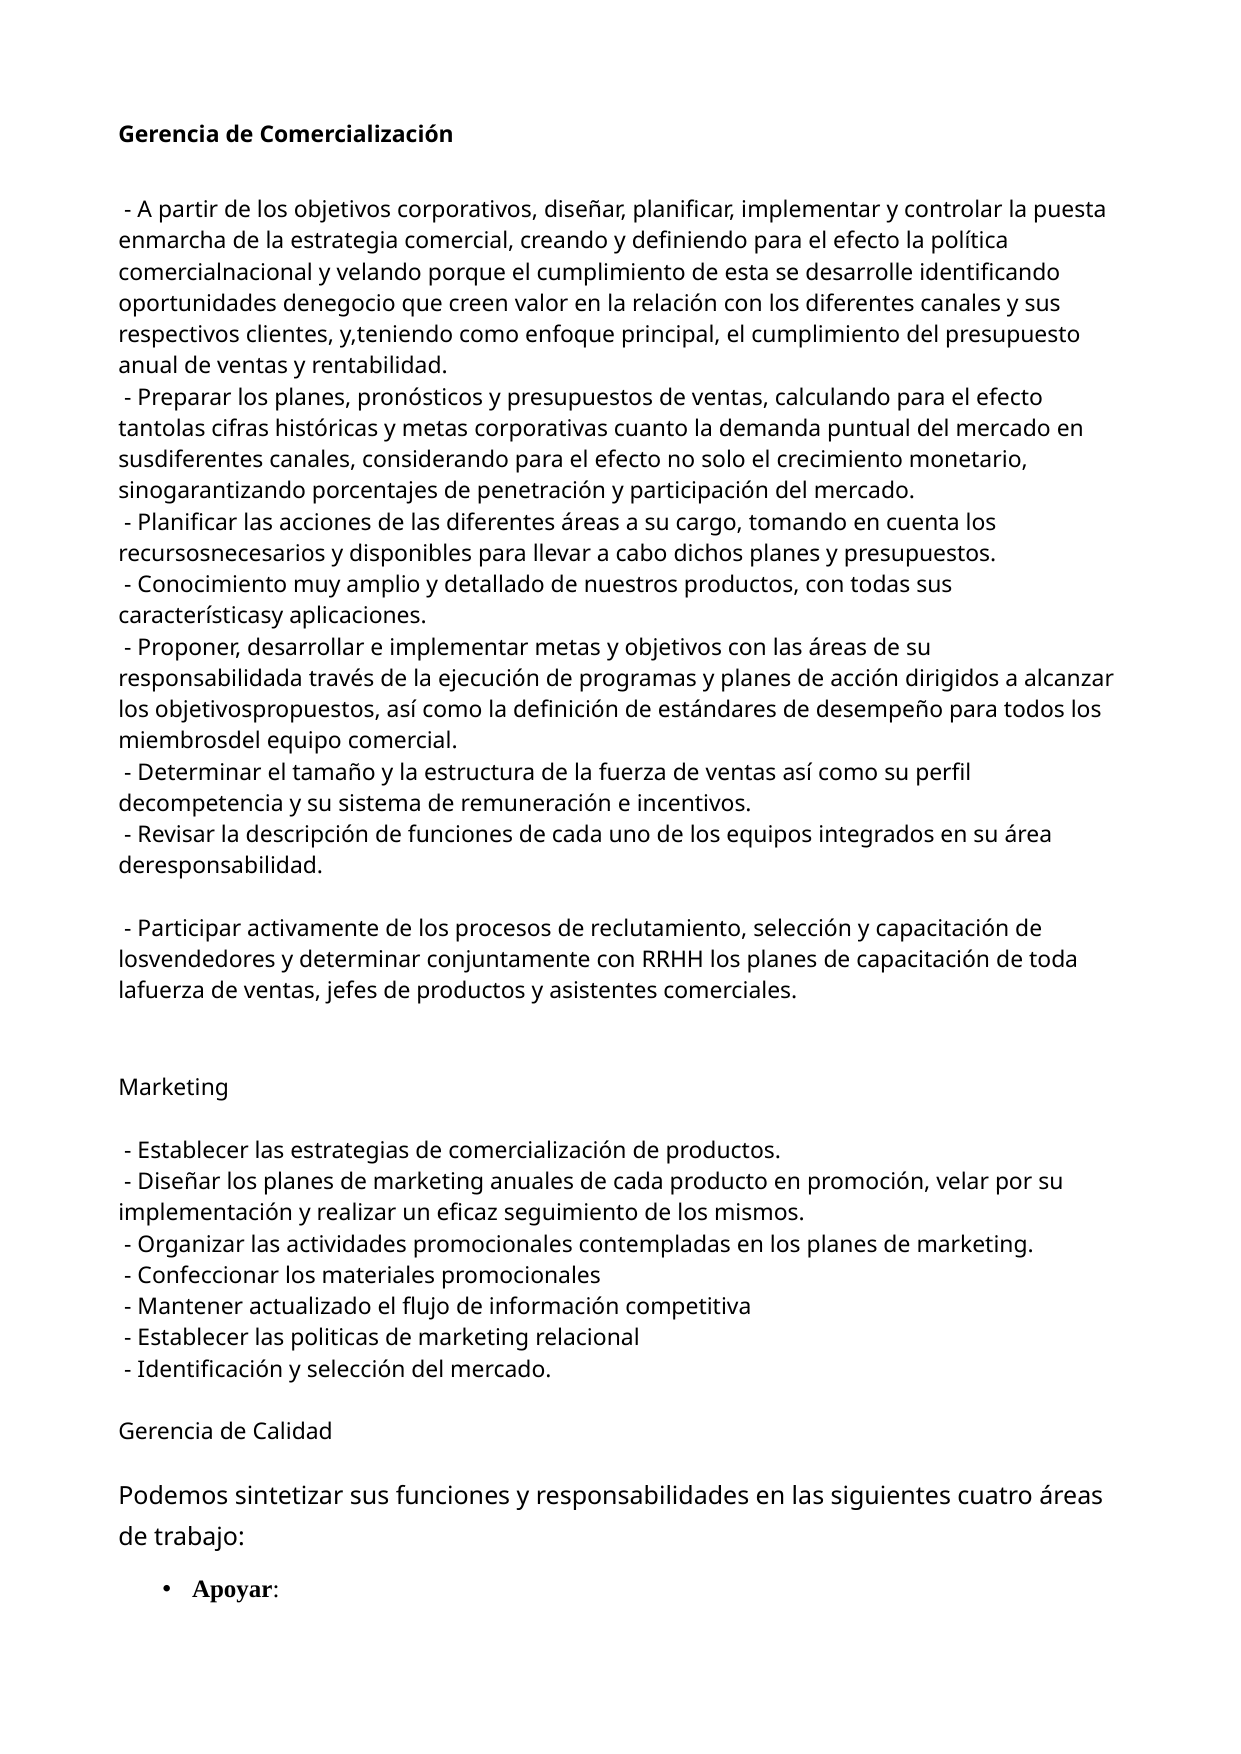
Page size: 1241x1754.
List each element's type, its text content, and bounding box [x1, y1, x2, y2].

text - Determinar el tamaño y la estructura de la fuerza de ventas así como su perfil decompetencia y su sistema de remuneración e incentivos. [118, 756, 1122, 818]
text - Conocimiento muy amplio y detallado de nuestros productos, con todas sus característicasy aplicaciones. [118, 568, 1122, 631]
text Marketing - Establecer las estrategias de comercialización de productos. - Diseñar los planes de marketing anuales de cada producto en promoción, velar por su implementación y realizar un eficaz seguimiento de los mismos. - Organizar las actividades promocionales contempladas en los planes de marketing. - Confeccionar los materiales promocionales - Mantener actualizado el flujo de información competitiva - Establecer las politicas de marketing relacional - Identificación y selección del mercado. [118, 1071, 1122, 1384]
text Podemos sintetizar sus funciones y responsabilidades en las siguientes cuatro áreas de trabajo: [118, 1478, 1122, 1552]
text - Proponer, desarrollar e implementar metas y objetivos con las áreas de su responsabilidada través de la ejecución de programas y planes de acción dirigidos a alcanzar los objetivospropuestos, así como la definición de estándares de desempeño para todos los miembrosdel equipo comercial. [118, 631, 1122, 756]
text - Participar activamente de los procesos de reclutamiento, selección y capacitación de losvendedores y determinar conjuntamente con RRHH los planes de capacitación de toda lafuerza de ventas, jefes de productos y asistentes comerciales. [118, 912, 1122, 1006]
text Gerencia de Calidad [118, 1415, 1122, 1446]
list Apoyar: [162, 1574, 1122, 1603]
text - Revisar la descripción de funciones de cada uno de los equipos integrados en su área deresponsabilidad. [118, 818, 1122, 881]
text - A partir de los objetivos corporativos, diseñar, planificar, implementar y controlar la puesta enmarcha de la estrategia comercial, creando y definiendo para el efecto la política comercialnacional y velando porque el cumplimiento de esta se desarrolle identificando oportunidades denegocio que creen valor en la relación con los diferentes canales y sus respectivos clientes, y,teniendo como enfoque principal, el cumplimiento del presupuesto anual de ventas y rentabilidad. [118, 193, 1122, 381]
text - Preparar los planes, pronósticos y presupuestos de ventas, calculando para el efecto tantolas cifras históricas y metas corporativas cuanto la demanda puntual del mercado en susdiferentes canales, considerando para el efecto no solo el crecimiento monetario, sinogarantizando porcentajes de penetración y participación del mercado. [118, 381, 1122, 506]
text - Planificar las acciones de las diferentes áreas a su cargo, tomando en cuenta los recursosnecesarios y disponibles para llevar a cabo dichos planes y presupuestos. [118, 506, 1122, 568]
text Gerencia de Comercialización [118, 118, 1122, 149]
